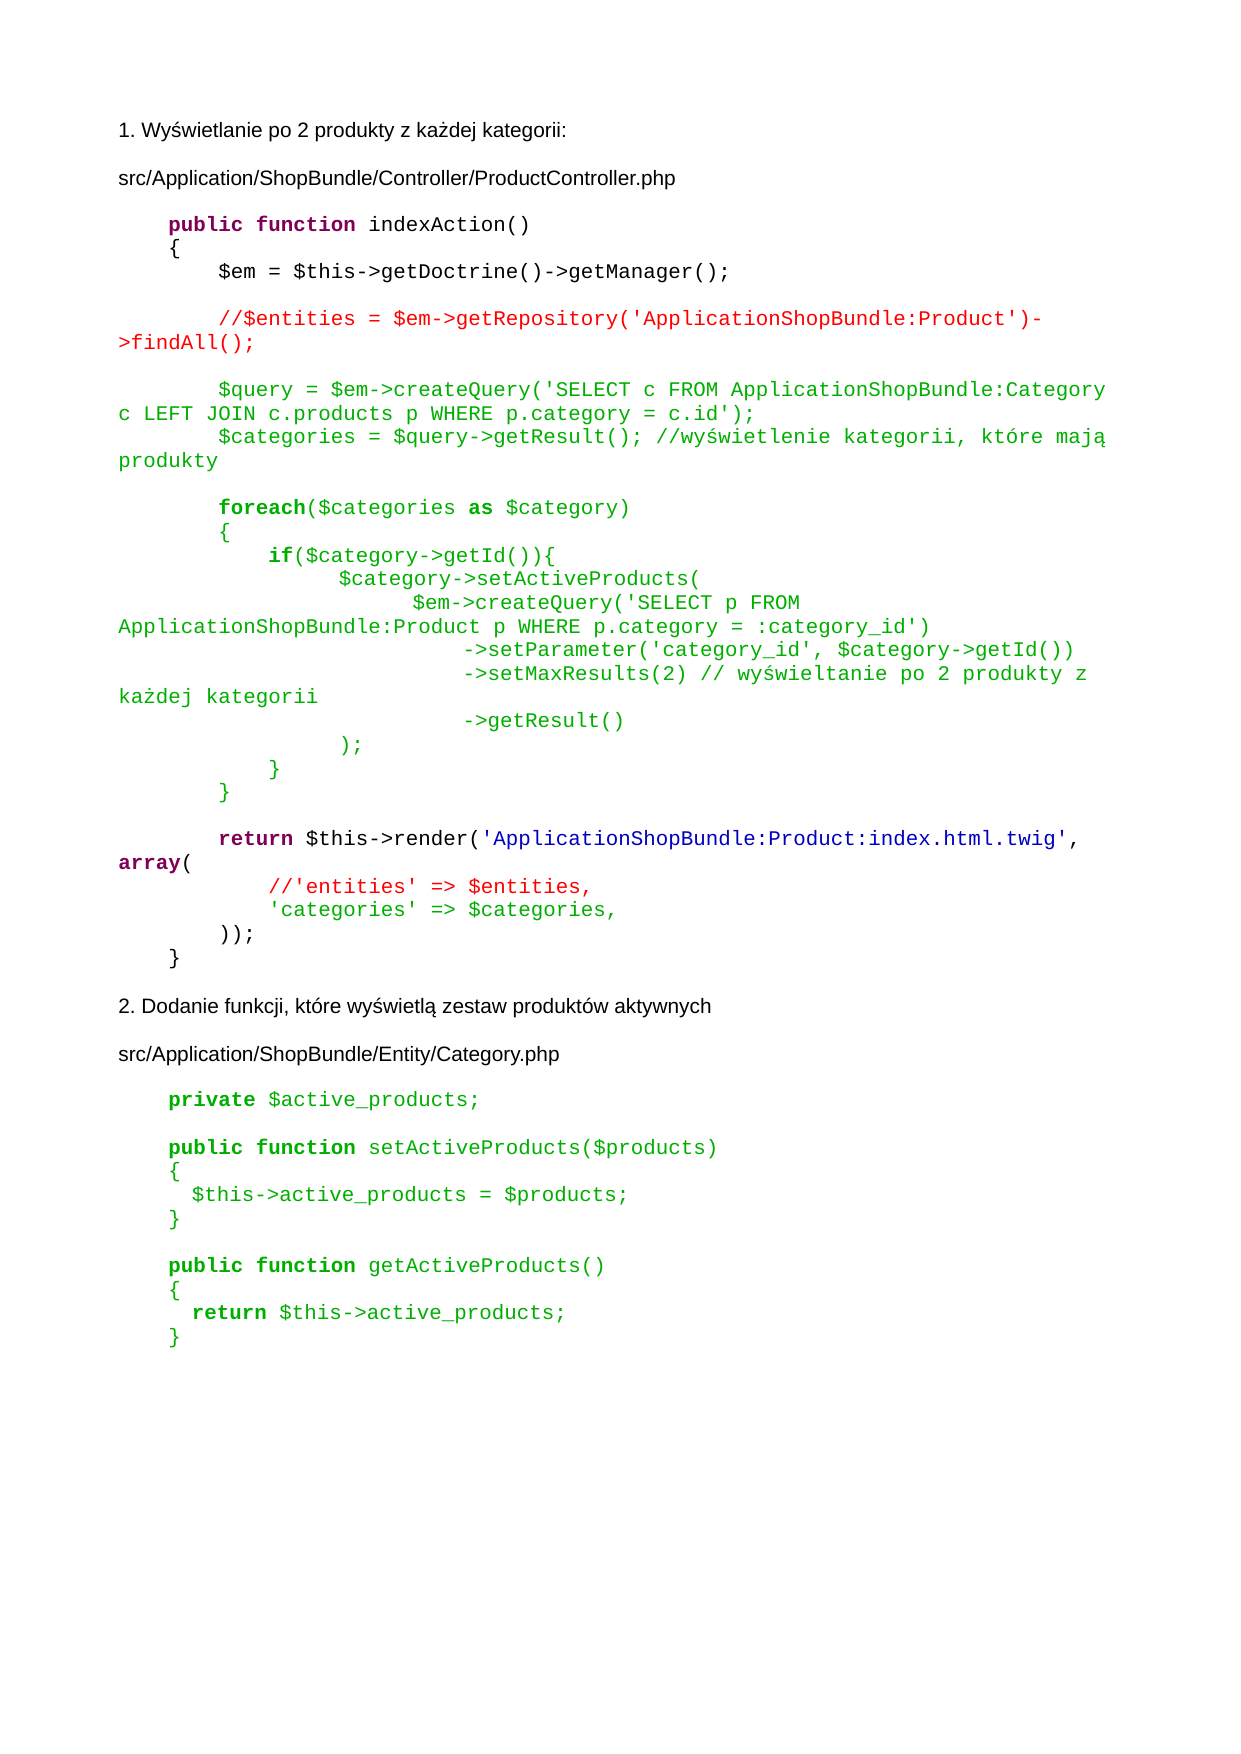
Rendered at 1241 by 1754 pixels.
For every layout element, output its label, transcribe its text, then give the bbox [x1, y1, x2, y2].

text 2. Dodanie funkcji, które wyświetlą zestaw produktów aktywnych [118, 994, 1122, 1018]
text } [118, 1326, 1122, 1349]
text $em = $this->getDoctrine()->getManager(); [118, 261, 1122, 284]
text return $this->render('ApplicationShopBundle:Product:index.html.twig', array( [118, 828, 1122, 876]
text $category->setActiveProducts( [118, 568, 1122, 592]
text private $active_products; [118, 1089, 1122, 1113]
text } [118, 757, 1122, 781]
text ->setParameter('category_id', $category->getId()) [118, 639, 1122, 663]
text $query = $em->createQuery('SELECT c FROM ApplicationShopBundle:Category c LEFT JOIN c.products p WHERE p.category = c.id'); [118, 379, 1122, 426]
text public function setActiveProducts($products) [118, 1137, 1122, 1160]
text ); [118, 734, 1122, 757]
text $em->createQuery('SELECT p FROM ApplicationShopBundle:Product p WHERE p.category = :category_id') [118, 592, 1122, 639]
text if($category->getId()){ [118, 545, 1122, 568]
text 'categories' => $categories, [118, 899, 1122, 923]
text } [118, 781, 1122, 805]
text public function indexAction() [118, 214, 1122, 237]
text { [118, 1279, 1122, 1302]
text //$entities = $em->getRepository('ApplicationShopBundle:Product')->findAll(); [118, 308, 1122, 356]
text ->getResult() [118, 710, 1122, 734]
text } [118, 947, 1122, 970]
text } [118, 1208, 1122, 1231]
text 1. Wyświetlanie po 2 produkty z każdej kategorii: [118, 118, 1122, 142]
text )); [118, 923, 1122, 947]
text ->setMaxResults(2) // wyświeltanie po 2 produkty z każdej kategorii [118, 663, 1122, 710]
text { [118, 237, 1122, 261]
text { [118, 1160, 1122, 1184]
text $categories = $query->getResult(); //wyświetlenie kategorii, które mają produkty [118, 426, 1122, 474]
text public function getActiveProducts() [118, 1255, 1122, 1279]
text //'entities' => $entities, [118, 876, 1122, 899]
text src/Application/ShopBundle/Controller/ProductController.php [118, 166, 1122, 190]
text { [118, 521, 1122, 545]
text src/Application/ShopBundle/Entity/Category.php [118, 1042, 1122, 1066]
text return $this->active_products; [118, 1302, 1122, 1326]
text $this->active_products = $products; [118, 1184, 1122, 1208]
text foreach($categories as $category) [118, 497, 1122, 521]
